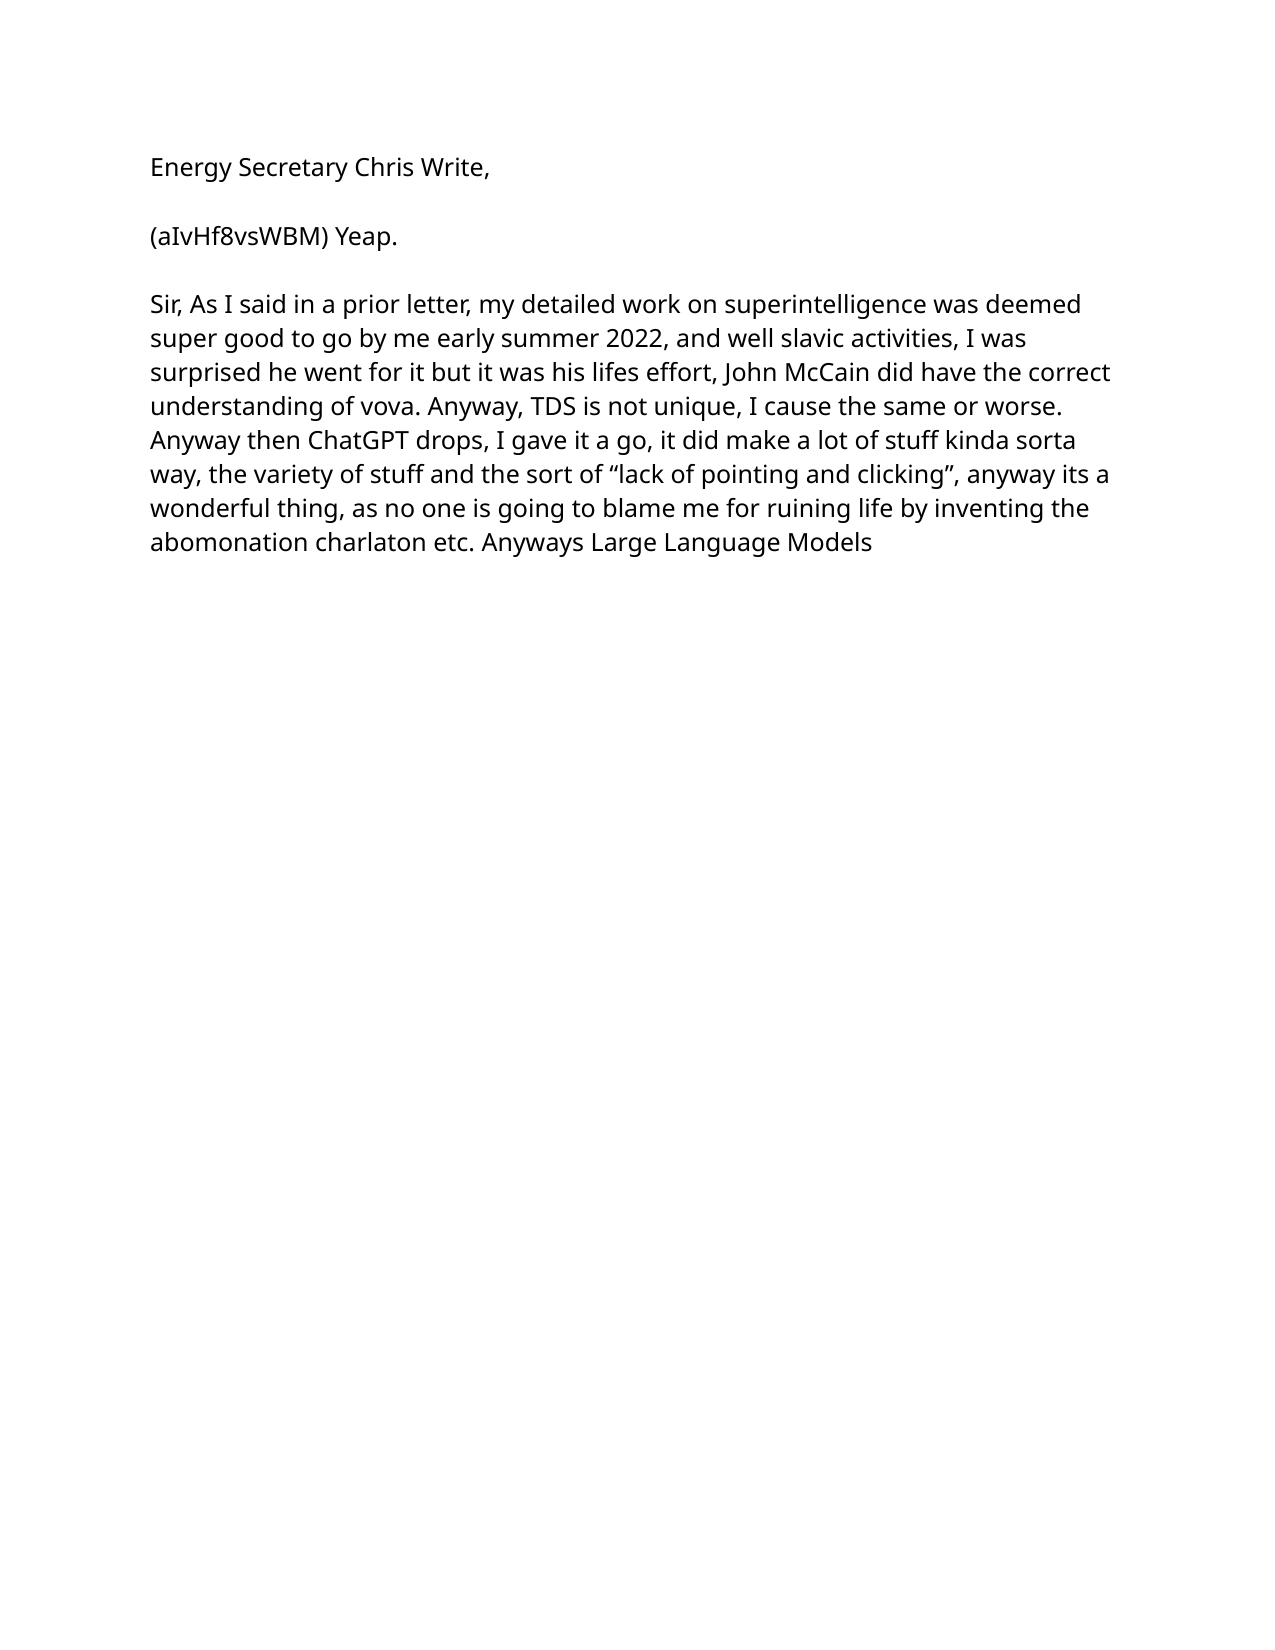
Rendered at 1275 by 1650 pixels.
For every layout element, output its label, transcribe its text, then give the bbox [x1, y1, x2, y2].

text (aIvHf8vsWBM) Yeap. [150, 218, 1125, 252]
text Sir, As I said in a prior letter, my detailed work on superintelligence was deemed super good to go by me early summer 2022, and well slavic activities, I was surprised he went for it but it was his lifes effort, John McCain did have the correct understanding of vova. Anyway, TDS is not unique, I cause the same or worse. Anyway then ChatGPT drops, I gave it a go, it did make a lot of stuff kinda sorta way, the variety of stuff and the sort of “lack of pointing and clicking”, anyway its a wonderful thing, as no one is going to blame me for ruining life by inventing the abomonation charlaton etc. Anyways Large Language Models [150, 286, 1125, 559]
text Energy Secretary Chris Write, [150, 150, 1125, 184]
